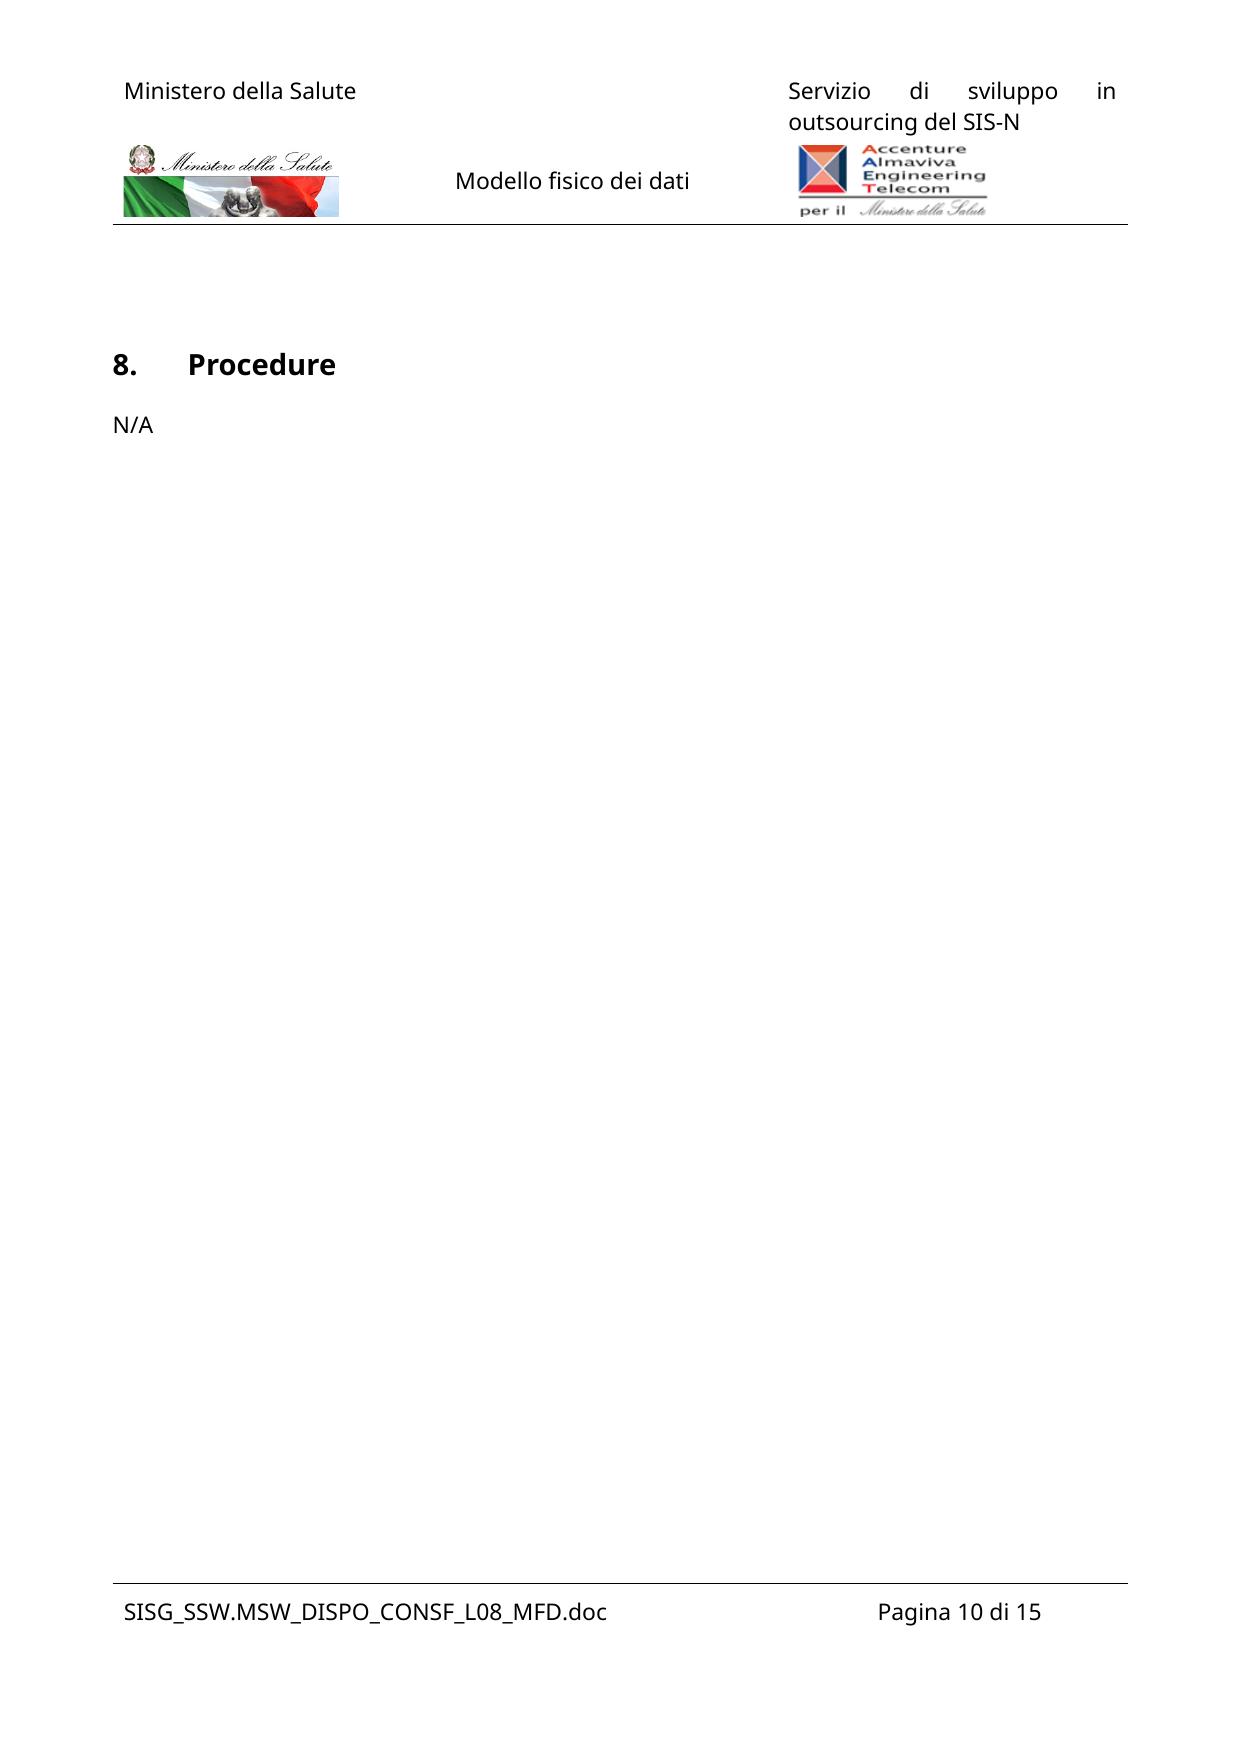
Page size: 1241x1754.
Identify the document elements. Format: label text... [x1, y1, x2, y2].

text N/A [112, 409, 1128, 440]
subtitle Procedure [112, 344, 1128, 384]
